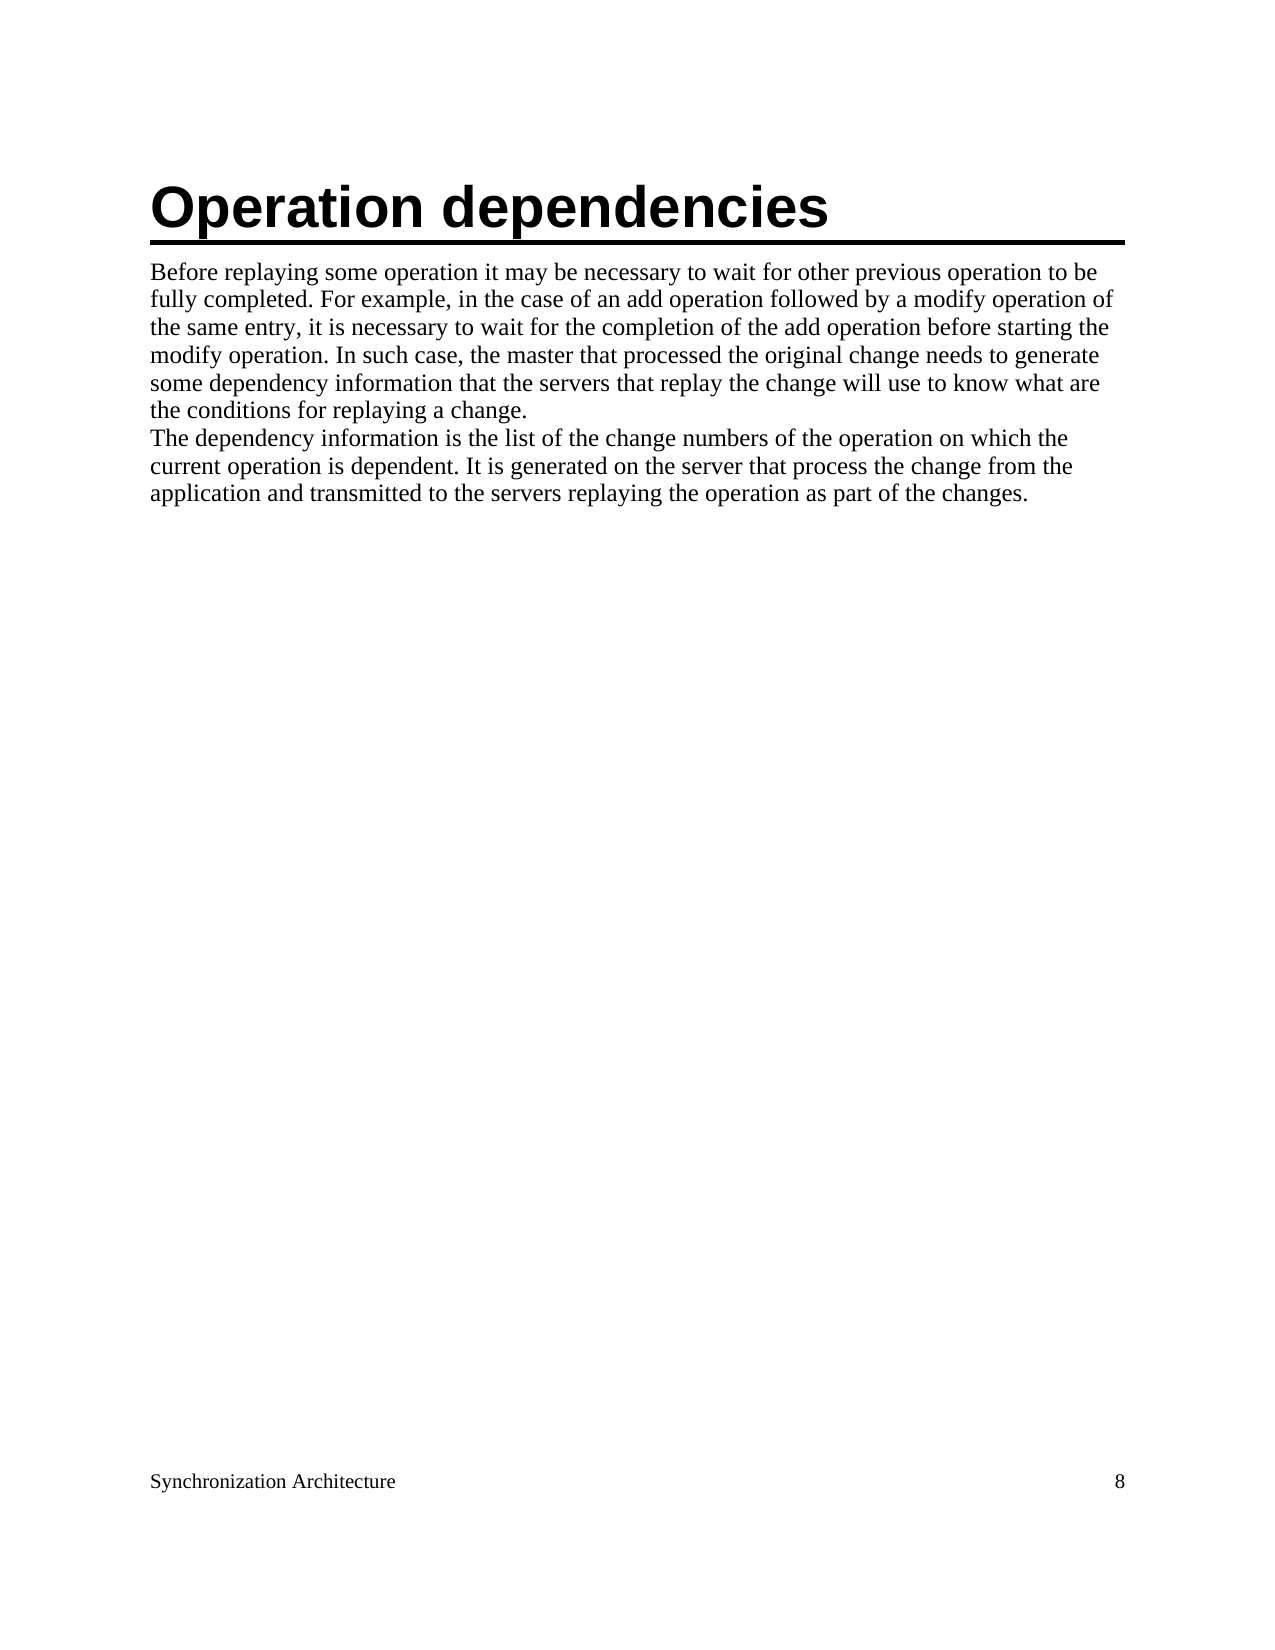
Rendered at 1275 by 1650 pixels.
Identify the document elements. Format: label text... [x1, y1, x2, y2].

subtitle Operation dependencies [150, 175, 1125, 240]
text Before replaying some operation it may be necessary to wait for other previous operation to be fully completed. For example, in the case of an add operation followed by a modify operation of the same entry, it is necessary to wait for the completion of the add operation before starting the modify operation. In such case, the master that processed the original change needs to generate some dependency information that the servers that replay the change will use to know what are the conditions for replaying a change. The dependency information is the list of the change numbers of the operation on which the current operation is dependent. It is generated on the server that process the change from the application and transmitted to the servers replaying the operation as part of the changes. [150, 258, 1125, 507]
